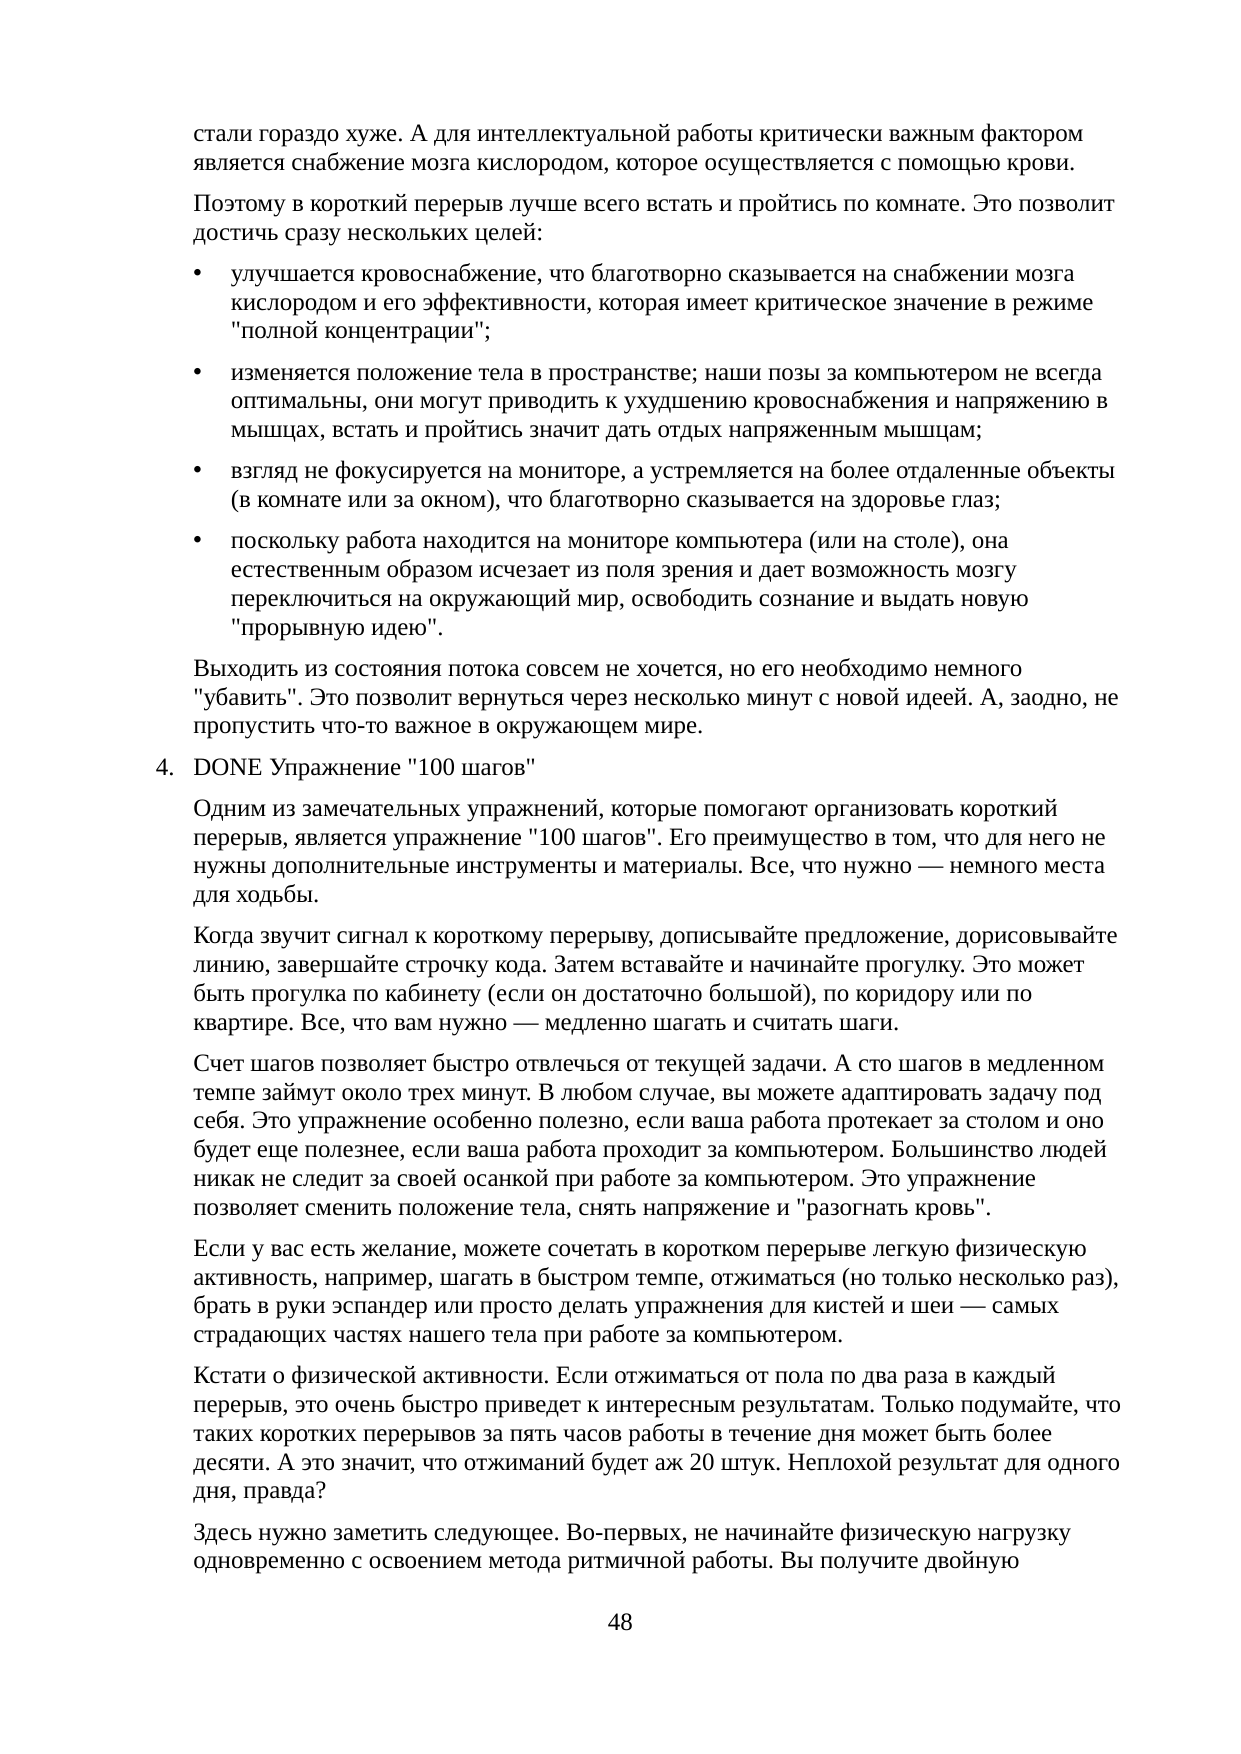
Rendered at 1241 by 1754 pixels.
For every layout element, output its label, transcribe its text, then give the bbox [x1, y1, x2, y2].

list Выходить из состояния потока совсем не хочется, но его необходимо немного "убавить". Это позволит вернуться через несколько минут с новой идеей. А, заодно, не пропустить что-то важное в окружающем мире. [156, 653, 1122, 739]
list Счет шагов позволяет быстро отвлечься от текущей задачи. А сто шагов в медленном темпе займут около трех минут. В любом случае, вы можете адаптировать задачу под себя. Это упражнение особенно полезно, если ваша работа протекает за столом и оно будет еще полезнее, если ваша работа проходит за компьютером. Большинство людей никак не следит за своей осанкой при работе за компьютером. Это упражнение позволяет сменить положение тела, снять напряжение и "разогнать кровь". [156, 1048, 1122, 1221]
list Поэтому в короткий перерыв лучше всего встать и пройтись по комнате. Это позволит достичь сразу нескольких целей: [156, 188, 1122, 246]
list Когда звучит сигнал к короткому перерыву, дописывайте предложение, дорисовывайте линию, завершайте строчку кода. Затем вставайте и начинайте прогулку. Это может быть прогулка по кабинету (если он достаточно большой), по коридору или по квартире. Все, что вам нужно — медленно шагать и считать шаги. [156, 921, 1122, 1036]
list DONE Упражнение "100 шагов" [156, 752, 1122, 781]
list стали гораздо хуже. А для интеллектуальной работы критически важным фактором является снабжение мозга кислородом, которое осуществляется с помощью крови. [156, 118, 1122, 176]
list взгляд не фокусируется на мониторе, а устремляется на более отдаленные объекты (в комнате или за окном), что благотворно сказывается на здоровье глаз; [193, 456, 1122, 513]
list Кстати о физической активности. Если отжиматься от пола по два раза в каждый перерыв, это очень быстро приведет к интересным результатам. Только подумайте, что таких коротких перерывов за пять часов работы в течение дня может быть более десяти. А это значит, что отжиманий будет аж 20 штук. Неплохой результат для одного дня, правда? [156, 1361, 1122, 1504]
list изменяется положение тела в пространстве; наши позы за компьютером не всегда оптимальны, они могут приводить к ухудшению кровоснабжения и напряжению в мышцах, встать и пройтись значит дать отдых напряженным мышцам; [193, 357, 1122, 443]
list улучшается кровоснабжение, что благотворно сказывается на снабжении мозга кислородом и его эффективности, которая имеет критическое значение в режиме "полной концентрации"; [193, 258, 1122, 344]
list Если у вас есть желание, можете сочетать в коротком перерыве легкую физическую активность, например, шагать в быстром темпе, отжиматься (но только несколько раз), брать в руки эспандер или просто делать упражнения для кистей и шеи — самых страдающих частях нашего тела при работе за компьютером. [156, 1233, 1122, 1348]
list поскольку работа находится на мониторе компьютера (или на столе), она естественным образом исчезает из поля зрения и дает возможность мозгу переключиться на окружающий мир, освободить сознание и выдать новую "прорывную идею". [193, 526, 1122, 641]
list Здесь нужно заметить следующее. Во-первых, не начинайте физическую нагрузку одновременно с освоением метода ритмичной работы. Вы получите двойную [156, 1517, 1122, 1574]
list Одним из замечательных упражнений, которые помогают организовать короткий перерыв, является упражнение "100 шагов". Его преимущество в том, что для него не нужны дополнительные инструменты и материалы. Все, что нужно — немного места для ходьбы. [156, 793, 1122, 908]
